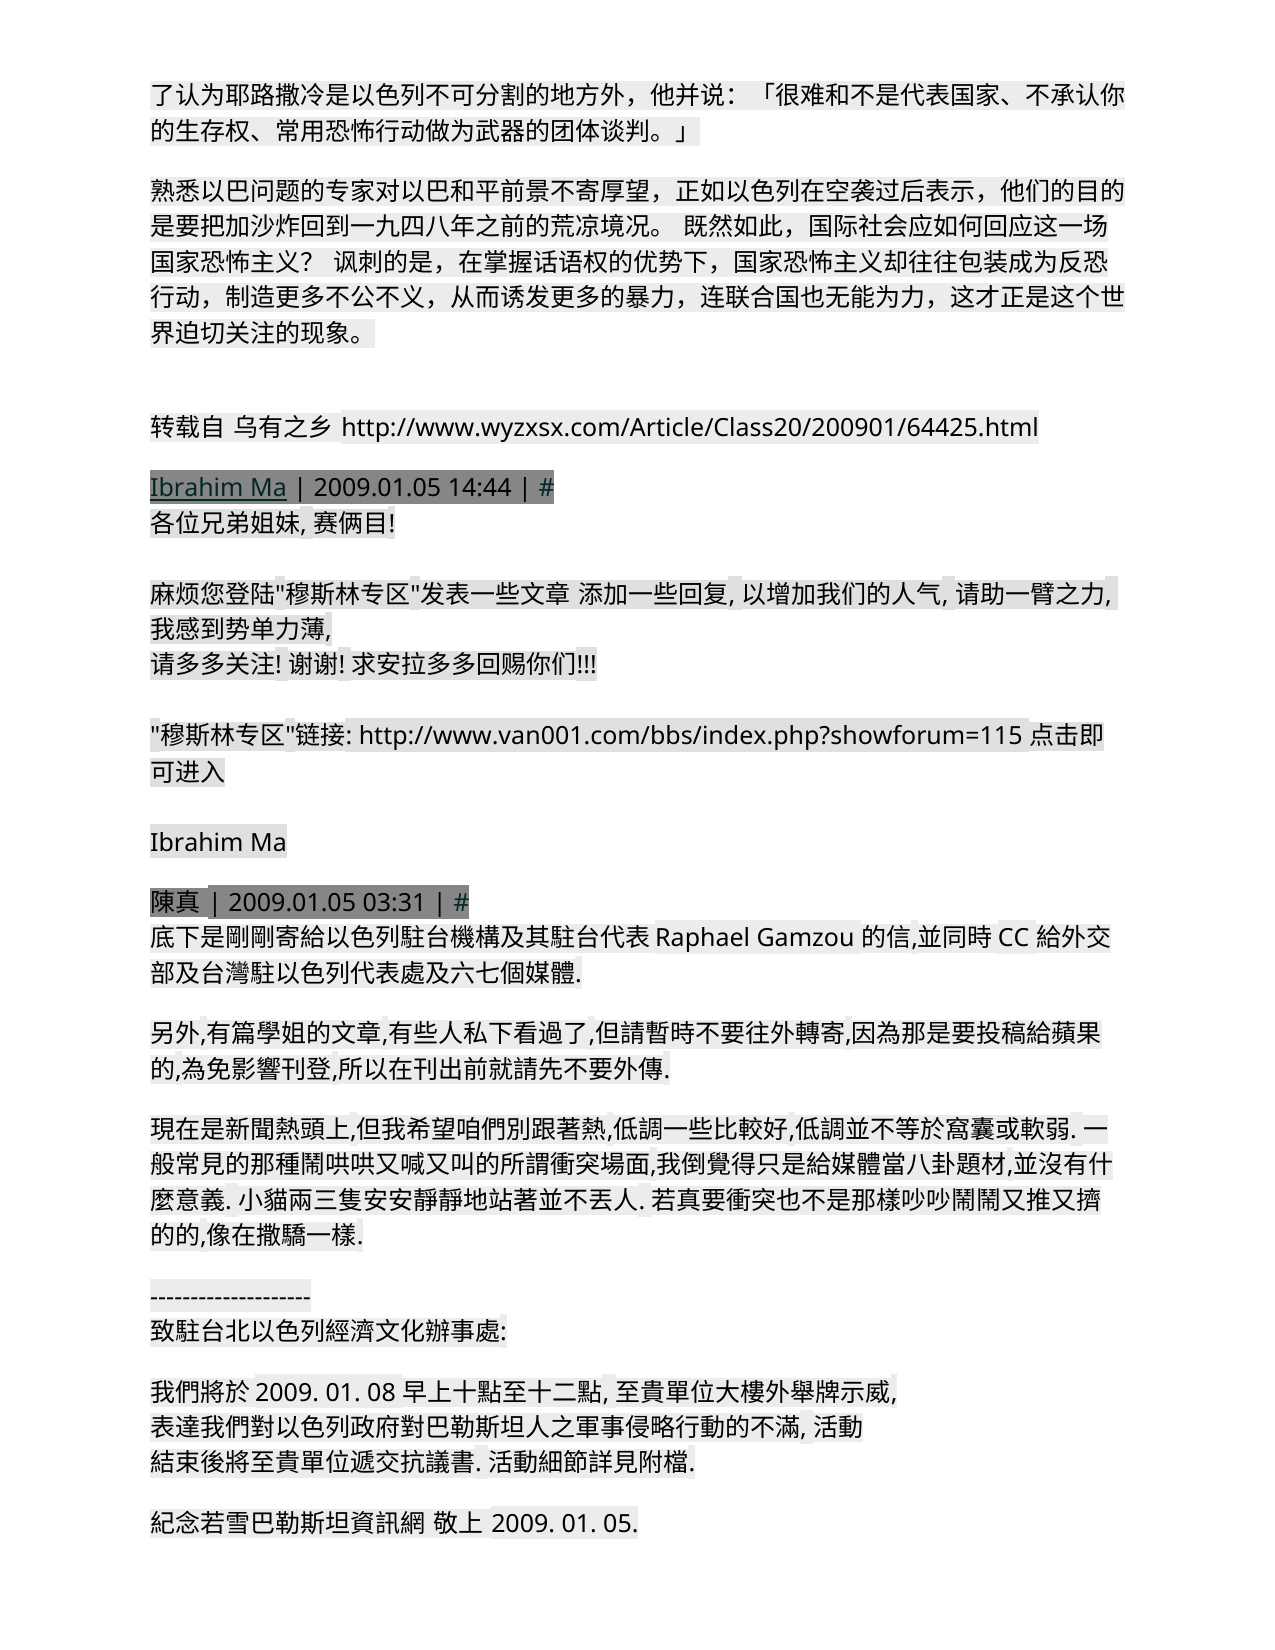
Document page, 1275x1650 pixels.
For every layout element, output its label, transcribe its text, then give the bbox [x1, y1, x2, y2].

text 底下是剛剛寄給以色列駐台機構及其駐台代表Raphael Gamzou 的信,並同時CC 給外交部及台灣駐以色列代表處及六七個媒體. [150, 919, 1125, 989]
text 另外,有篇學姐的文章,有些人私下看過了,但請暫時不要往外轉寄,因為那是要投稿給蘋果的,為免影響刊登,所以在刊出前就請先不要外傳. [150, 1014, 1125, 1085]
text 陳真 | 2009.01.05 03:31 | # [150, 883, 1125, 919]
text Ibrahim Ma | 2009.01.05 14:44 | # [150, 469, 1125, 504]
text 转载自 乌有之乡 http://www.wyzxsx.com/Article/Class20/200901/64425.html [150, 373, 1125, 444]
text -------------------- 致駐台北以色列經濟文化辦事處: [150, 1277, 1125, 1348]
text 我們將於2009. 01. 08 早上十點至十二點, 至貴單位大樓外舉牌示威, 表達我們對以色列政府對巴勒斯坦人之軍事侵略行動的不滿, 活動 結束後將至貴單位遞交抗議書. 活動細節詳見附檔. [150, 1373, 1125, 1479]
text 各位兄弟姐妹, 赛俩目! 麻烦您登陆"穆斯林专区"发表一些文章 添加一些回复, 以增加我们的人气, 请助一臂之力, 我感到势单力薄, 请多多关注! 谢谢! 求安拉多多回赐你们!!! "穆斯林专区"链接: http://www.van001.com/bbs/index.php?showforum=115 点击即可进入 Ibrahim Ma [150, 504, 1125, 858]
text 紀念若雪巴勒斯坦資訊網 敬上 2009. 01. 05. [150, 1504, 1125, 1539]
text 了认为耶路撒冷是以色列不可分割的地方外，他并说：「很难和不是代表国家、不承认你的生存权、常用恐怖行动做为武器的团体谈判。」 [150, 75, 1125, 146]
text 熟悉以巴问题的专家对以巴和平前景不寄厚望，正如以色列在空袭过后表示，他们的目的是要把加沙炸回到一九四八年之前的荒凉境况。 既然如此，国际社会应如何回应这一场国家恐怖主义？ 讽刺的是，在掌握话语权的优势下，国家恐怖主义却往往包装成为反恐行动，制造更多不公不义，从而诱发更多的暴力，连联合国也无能为力，这才正是这个世界迫切关注的现象。 [150, 171, 1125, 348]
text 現在是新聞熱頭上,但我希望咱們別跟著熱,低調一些比較好,低調並不等於窩囊或軟弱. 一般常見的那種鬧哄哄又喊又叫的所謂衝突場面,我倒覺得只是給媒體當八卦題材,並沒有什麼意義. 小貓兩三隻安安靜靜地站著並不丟人. 若真要衝突也不是那樣吵吵鬧鬧又推又擠的的,像在撒驕一樣. [150, 1110, 1125, 1252]
